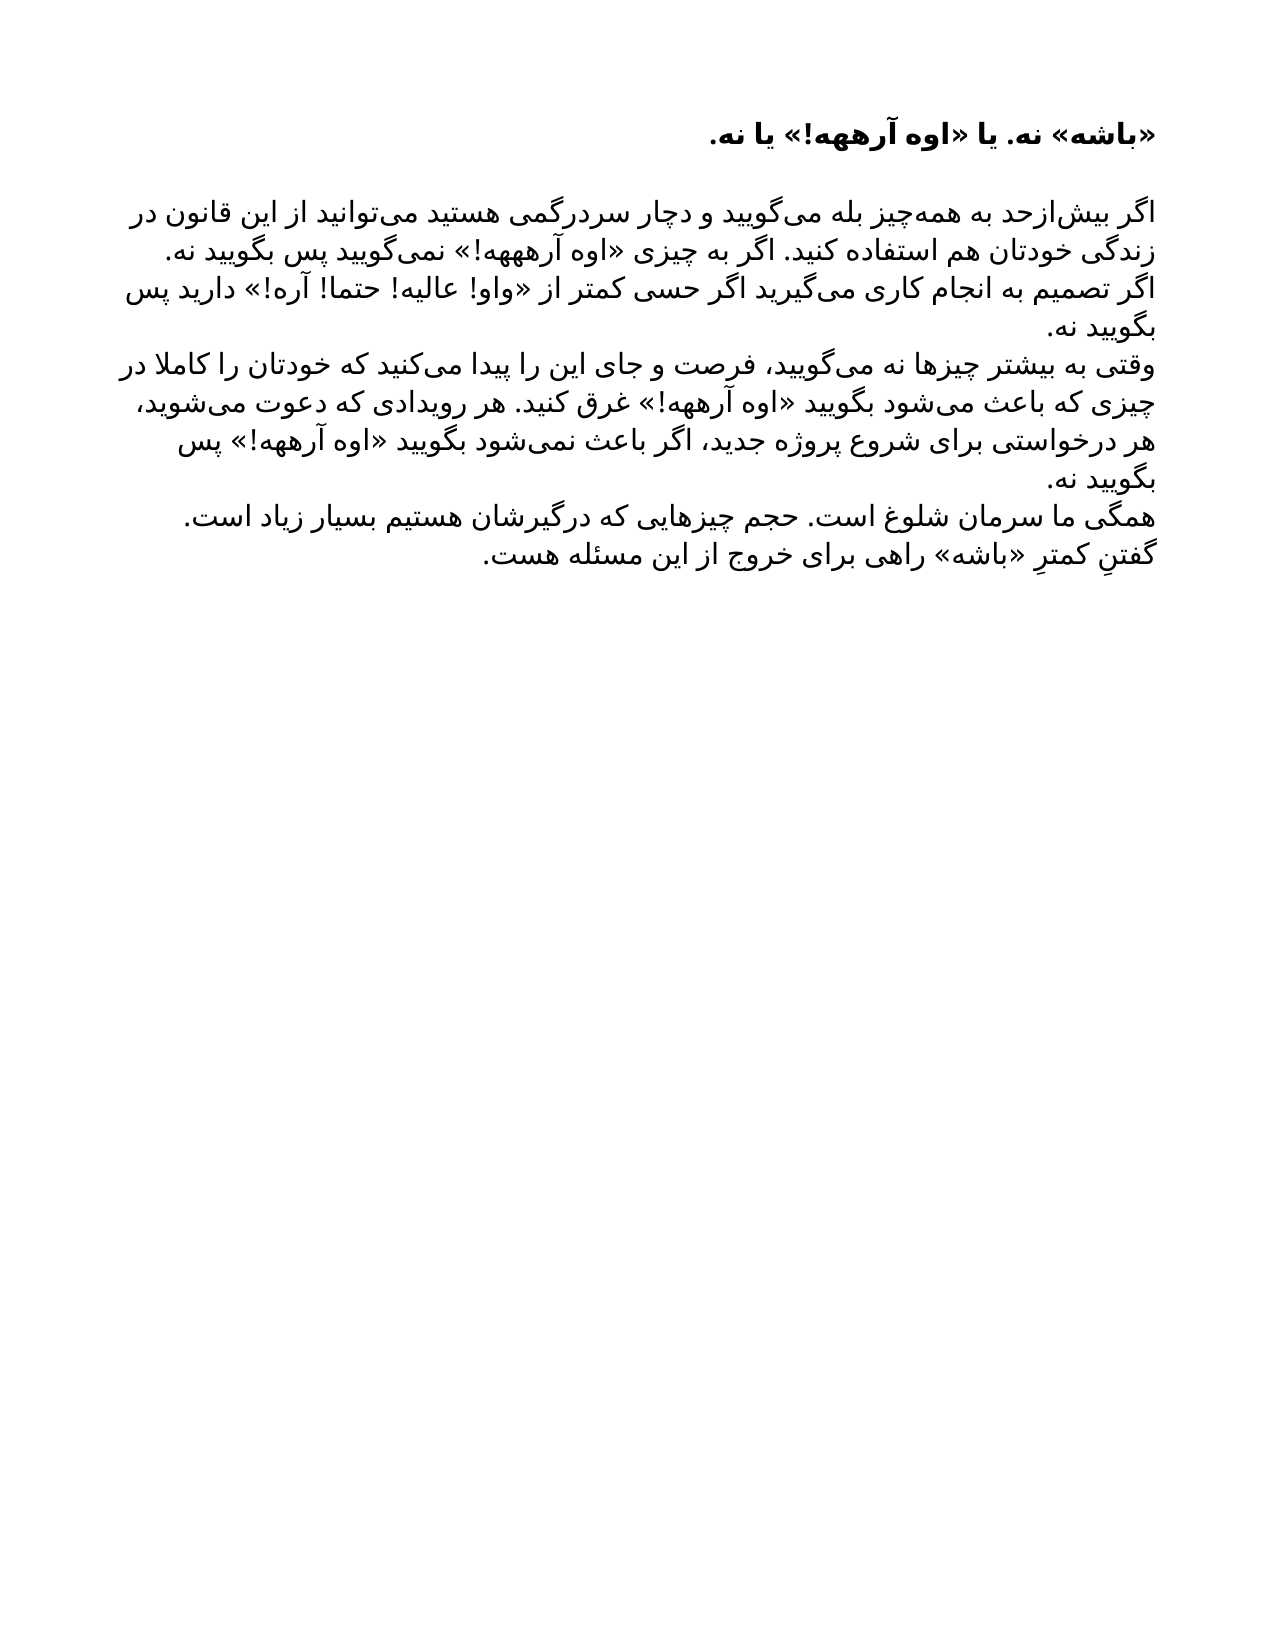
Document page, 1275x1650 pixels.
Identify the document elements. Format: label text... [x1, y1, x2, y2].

text «باشه» نه. یا «اوه آرههه!» یا نه. [118, 118, 1157, 156]
text اگر تصمیم به انجام کاری می‌گیرید اگر حسی کمتر از «واو! عالیه! حتما! آره!» دارید پس بگویید نه. [118, 272, 1157, 348]
text وقتی به بیشتر چیزها نه می‌گویید، فرصت و جای این را پیدا می‌کنید که خودتان را کاملا در چیزی که باعث می‌شود بگویید «اوه آرههه!» غرق کنید. هر رویدادی که دعوت می‌شوید، هر درخواستی برای شروع پروژه جدید، اگر باعث نمی‌شود بگویید «اوه آرههه!» پس بگویید نه. [118, 348, 1157, 500]
text همگی ما سرمان شلوغ است. حجم چیزهایی که درگیرشان هستیم بسیار زیاد است. گفتنِ کمترِ «باشه» راهی برای خروج از این مسئله هست. [118, 500, 1157, 576]
text اگر بیش‌ازحد به همه‌چیز بله می‌گویید و دچار سردرگمی هستید می‌توانید از این قانون در زندگی خودتان هم استفاده کنید. اگر به چیزی «اوه آرهههه!» نمی‌گویید پس بگویید نه. [118, 196, 1157, 272]
